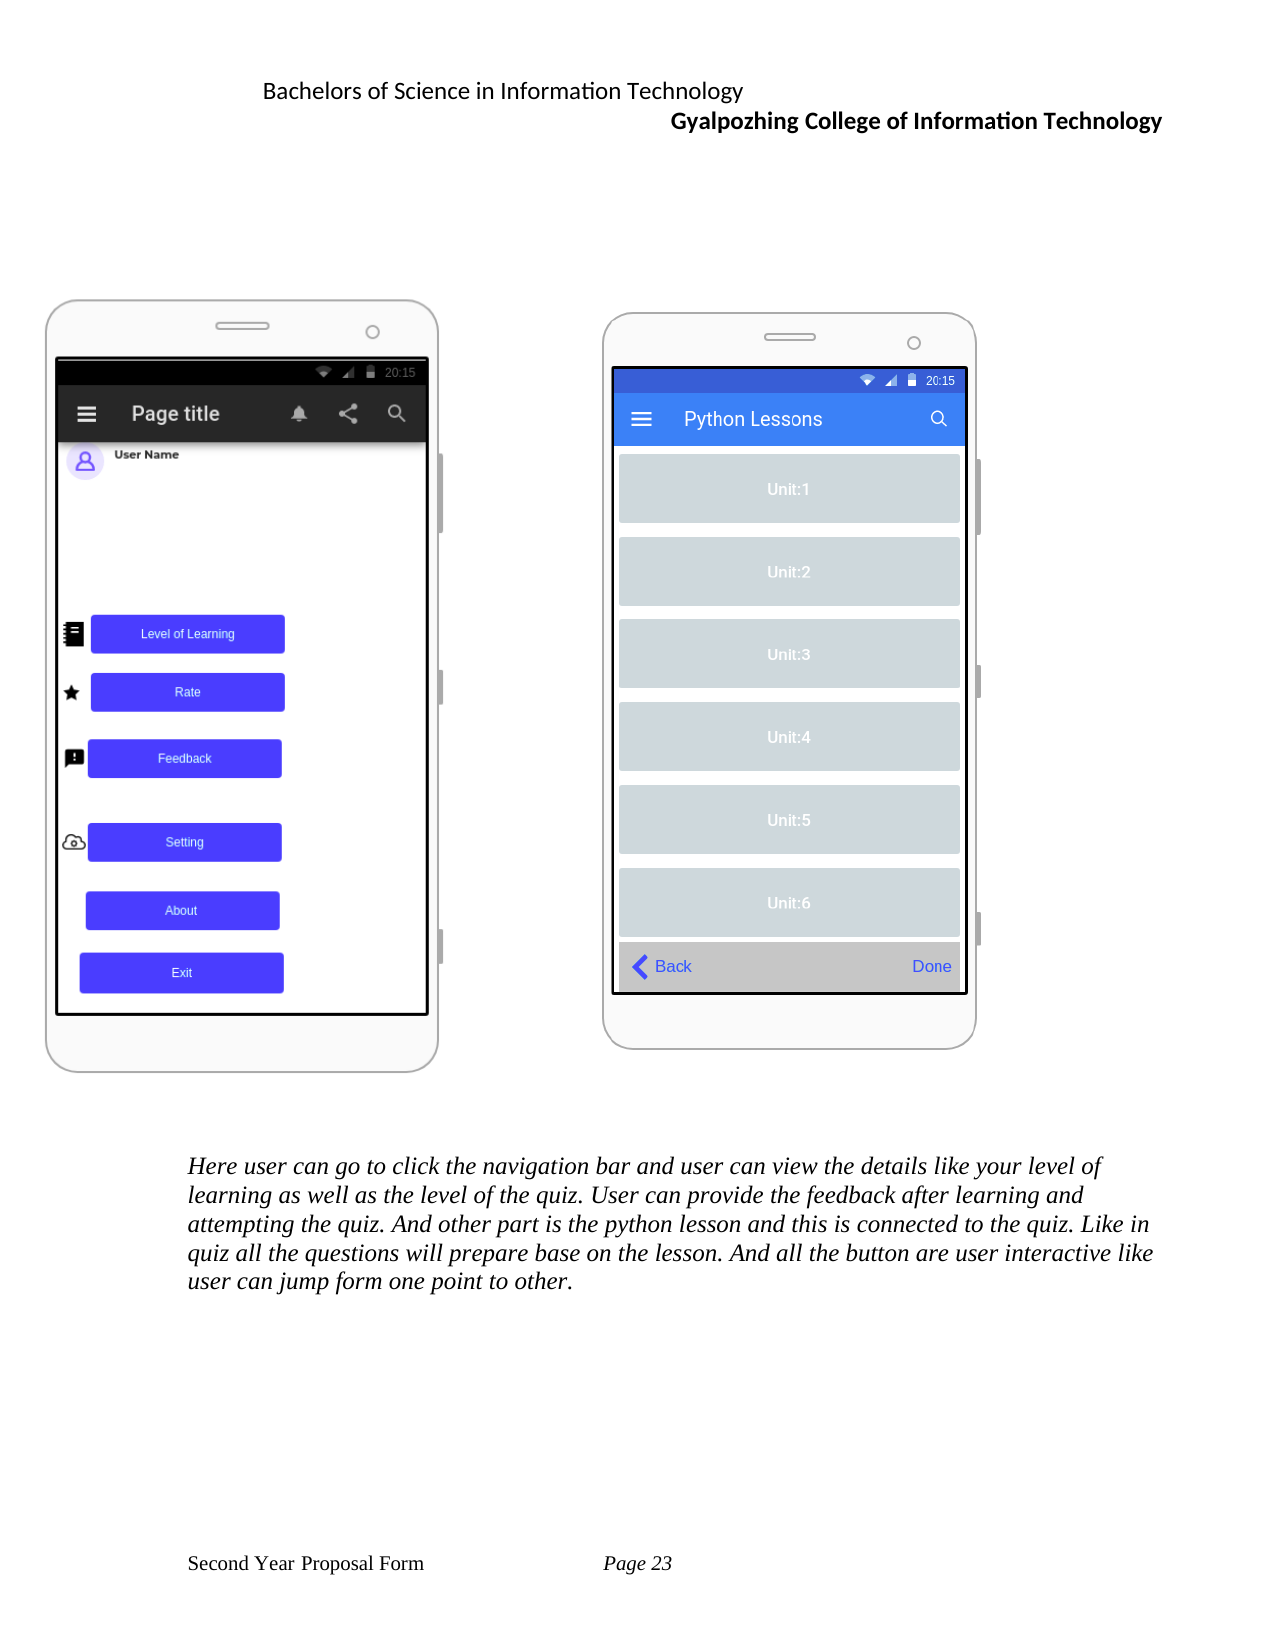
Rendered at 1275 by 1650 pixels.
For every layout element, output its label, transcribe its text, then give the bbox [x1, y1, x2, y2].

text Here user can go to click the navigation bar and user can view the details like your level of learning as well as the level of the quiz. User can provide the feedback after learning and attempting the quiz. And other part is the python lesson and this is connected to the quiz. Like in quiz all the questions will prepare base on the lesson. And all the button are user interactive like user can jump form one point to other. [187, 1151, 1162, 1295]
picture [588, 297, 991, 1067]
picture [26, 287, 445, 1083]
